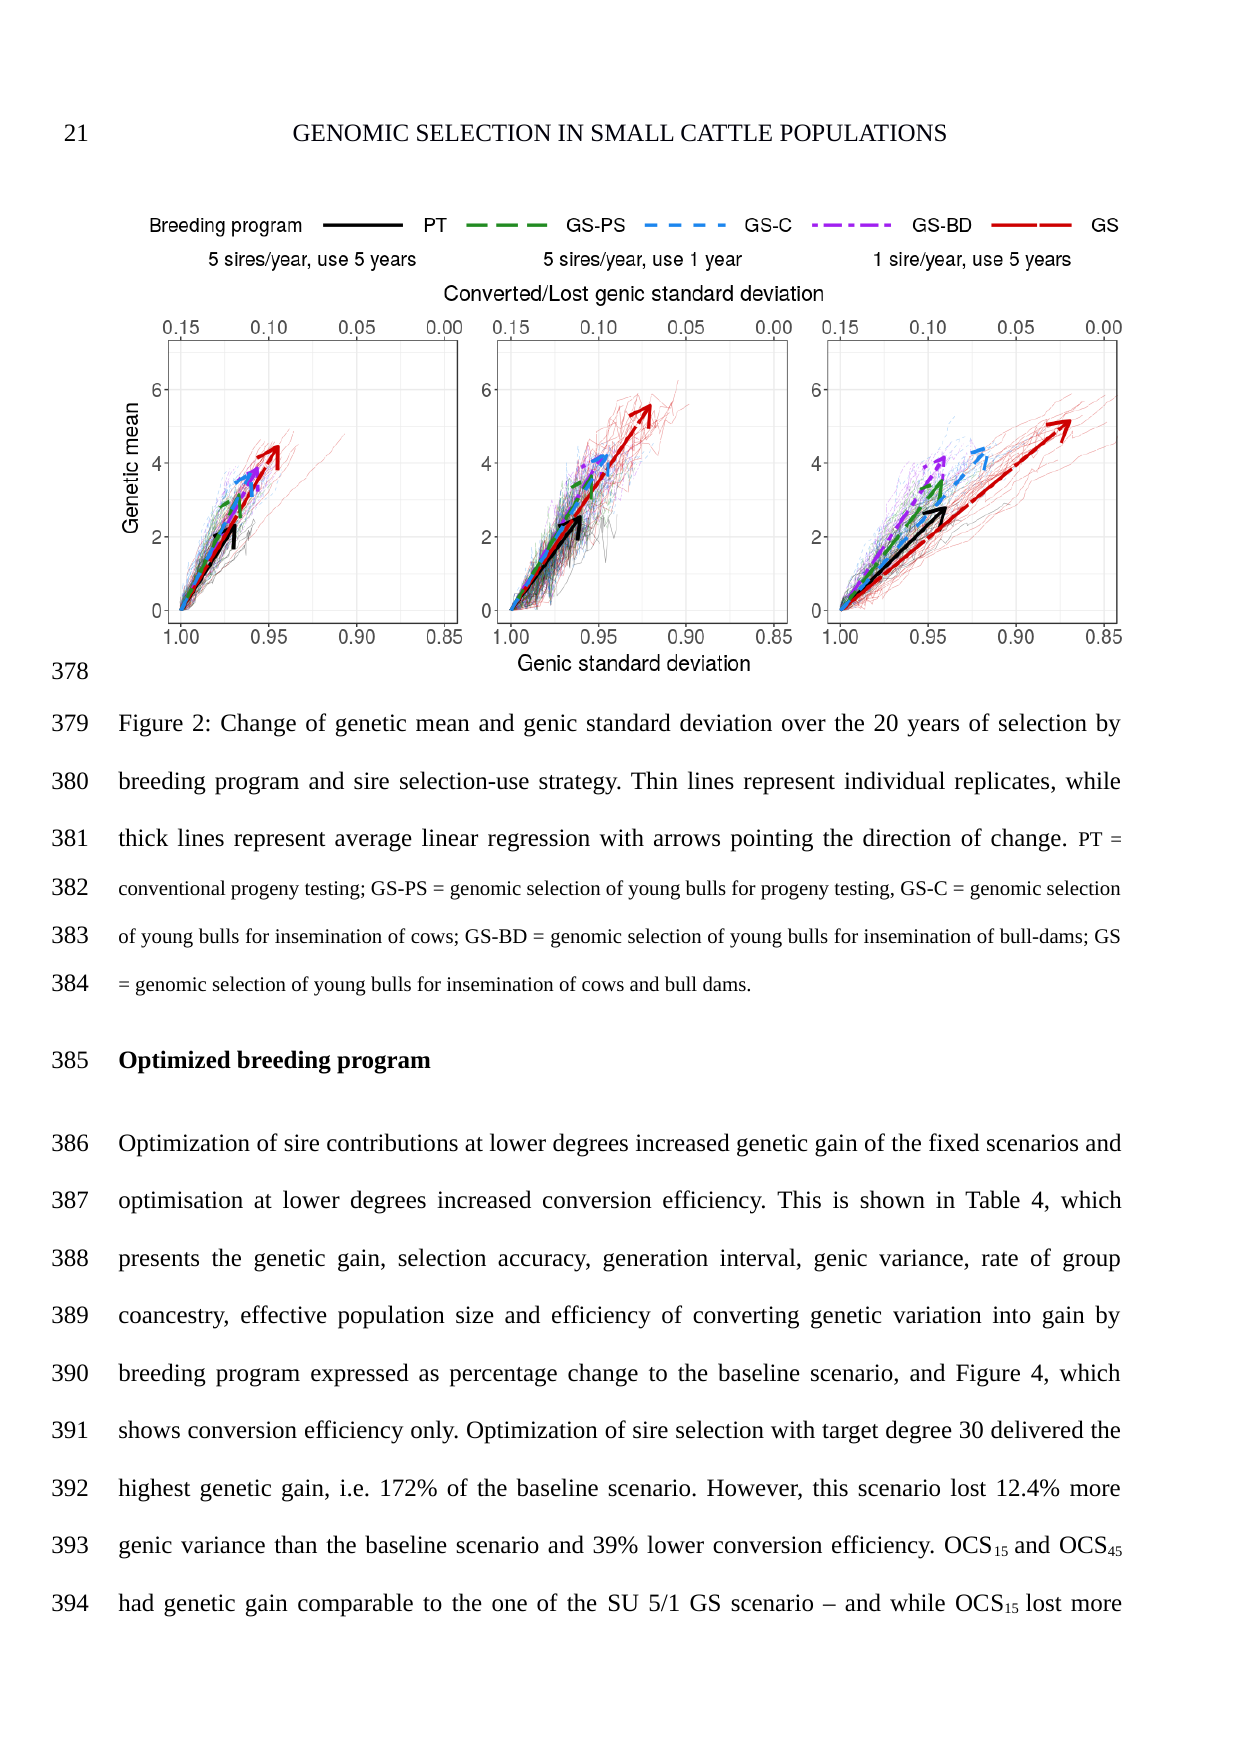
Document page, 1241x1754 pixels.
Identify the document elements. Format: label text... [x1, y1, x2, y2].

text Optimized breeding program [118, 1045, 1122, 1074]
text Optimization of sire contributions at lower degrees increased genetic gain of the fixed scenarios and optimisation at lower degrees increased conversion efficiency. This is shown in Table 4, which presents the genetic gain, selection accuracy, generation interval, genic variance, rate of group coancestry, effective population size and efficiency of converting genetic variation into gain by breeding program expressed as percentage change to the baseline scenario, and Figure 4, which shows conversion efficiency only. Optimization of sire selection with target degree 30 delivered the highest genetic gain, i.e. 172% of the baseline scenario. However, this scenario lost 12.4% more genic variance than the baseline scenario and 39% lower conversion efficiency. OCS15 and OCS45 had genetic gain comparable to the one of the SU 5/1 GS scenario – and while OCS15 lost more [118, 1128, 1122, 1617]
text Figure 2: Change of genetic mean and genic standard deviation over the 20 years of selection by breeding program and sire selection-use strategy. Thin lines represent individual replicates, while thick lines represent average linear regression with arrows pointing the direction of change. PT = conventional progeny testing; GS-PS = genomic selection of young bulls for progeny testing, GS-C = genomic selection of young bulls for insemination of cows; GS-BD = genomic selection of young bulls for insemination of bull-dams; GS = genomic selection of young bulls for insemination of cows and bull dams. [118, 680, 1122, 996]
picture [118, 176, 1123, 680]
